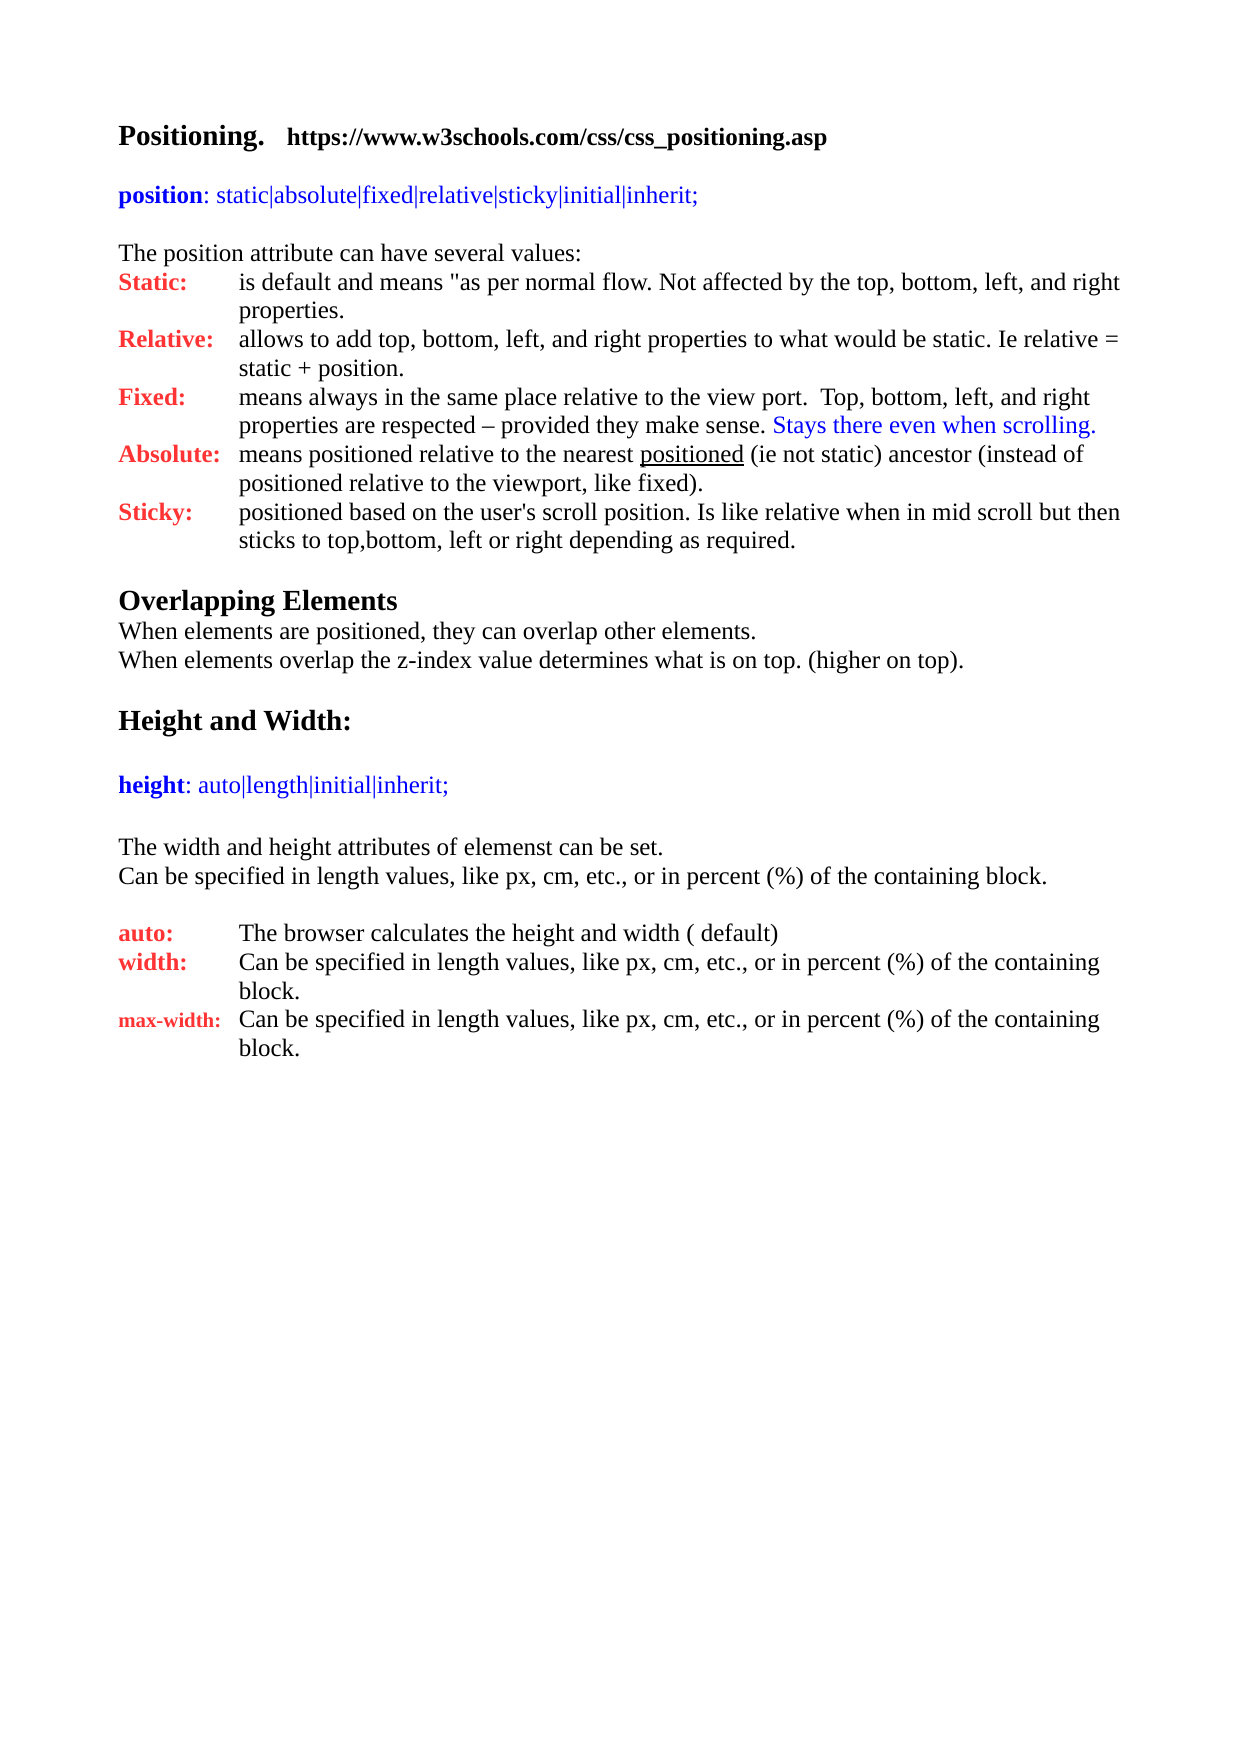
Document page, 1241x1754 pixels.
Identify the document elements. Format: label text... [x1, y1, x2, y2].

text Static: is default and means "as per normal flow. Not affected by the top, bottom, left, and right properties. [118, 267, 1122, 324]
text Positioning. https://www.w3schools.com/css/css_positioning.asp [118, 118, 1122, 152]
text When elements are positioned, they can overlap other elements. [118, 616, 1122, 645]
text When elements overlap the z-index value determines what is on top. (higher on top). [118, 645, 1122, 674]
text The position attribute can have several values: [118, 238, 1122, 267]
text Relative: allows to add top, bottom, left, and right properties to what would be static. Ie relative = static + position. [118, 324, 1122, 382]
text Height and Width: [118, 703, 1122, 736]
text height: auto|length|initial|inherit; [118, 770, 1122, 798]
text max-width: Can be specified in length values, like px, cm, etc., or in percent (%) of the containing block. [118, 1004, 1122, 1062]
text Sticky: positioned based on the user's scroll position. Is like relative when in mid scroll but then sticks to top,bottom, left or right depending as required. [118, 497, 1122, 554]
text position: static|absolute|fixed|relative|sticky|initial|inherit; [118, 180, 1122, 209]
text width: Can be specified in length values, like px, cm, etc., or in percent (%) of the containing block. [118, 947, 1122, 1004]
text Overlapping Elements [118, 583, 1122, 616]
text Can be specified in length values, like px, cm, etc., or in percent (%) of the containing block. [118, 861, 1122, 889]
text auto: The browser calculates the height and width ( default) [118, 918, 1122, 947]
text Absolute: means positioned relative to the nearest positioned (ie not static) ancestor (instead of positioned relative to the viewport, like fixed). [118, 439, 1122, 497]
text Fixed: means always in the same place relative to the view port. Top, bottom, left, and right properties are respected – provided they make sense. Stays there even when scrolling. [118, 382, 1122, 439]
text The width and height attributes of elemenst can be set. [118, 832, 1122, 861]
